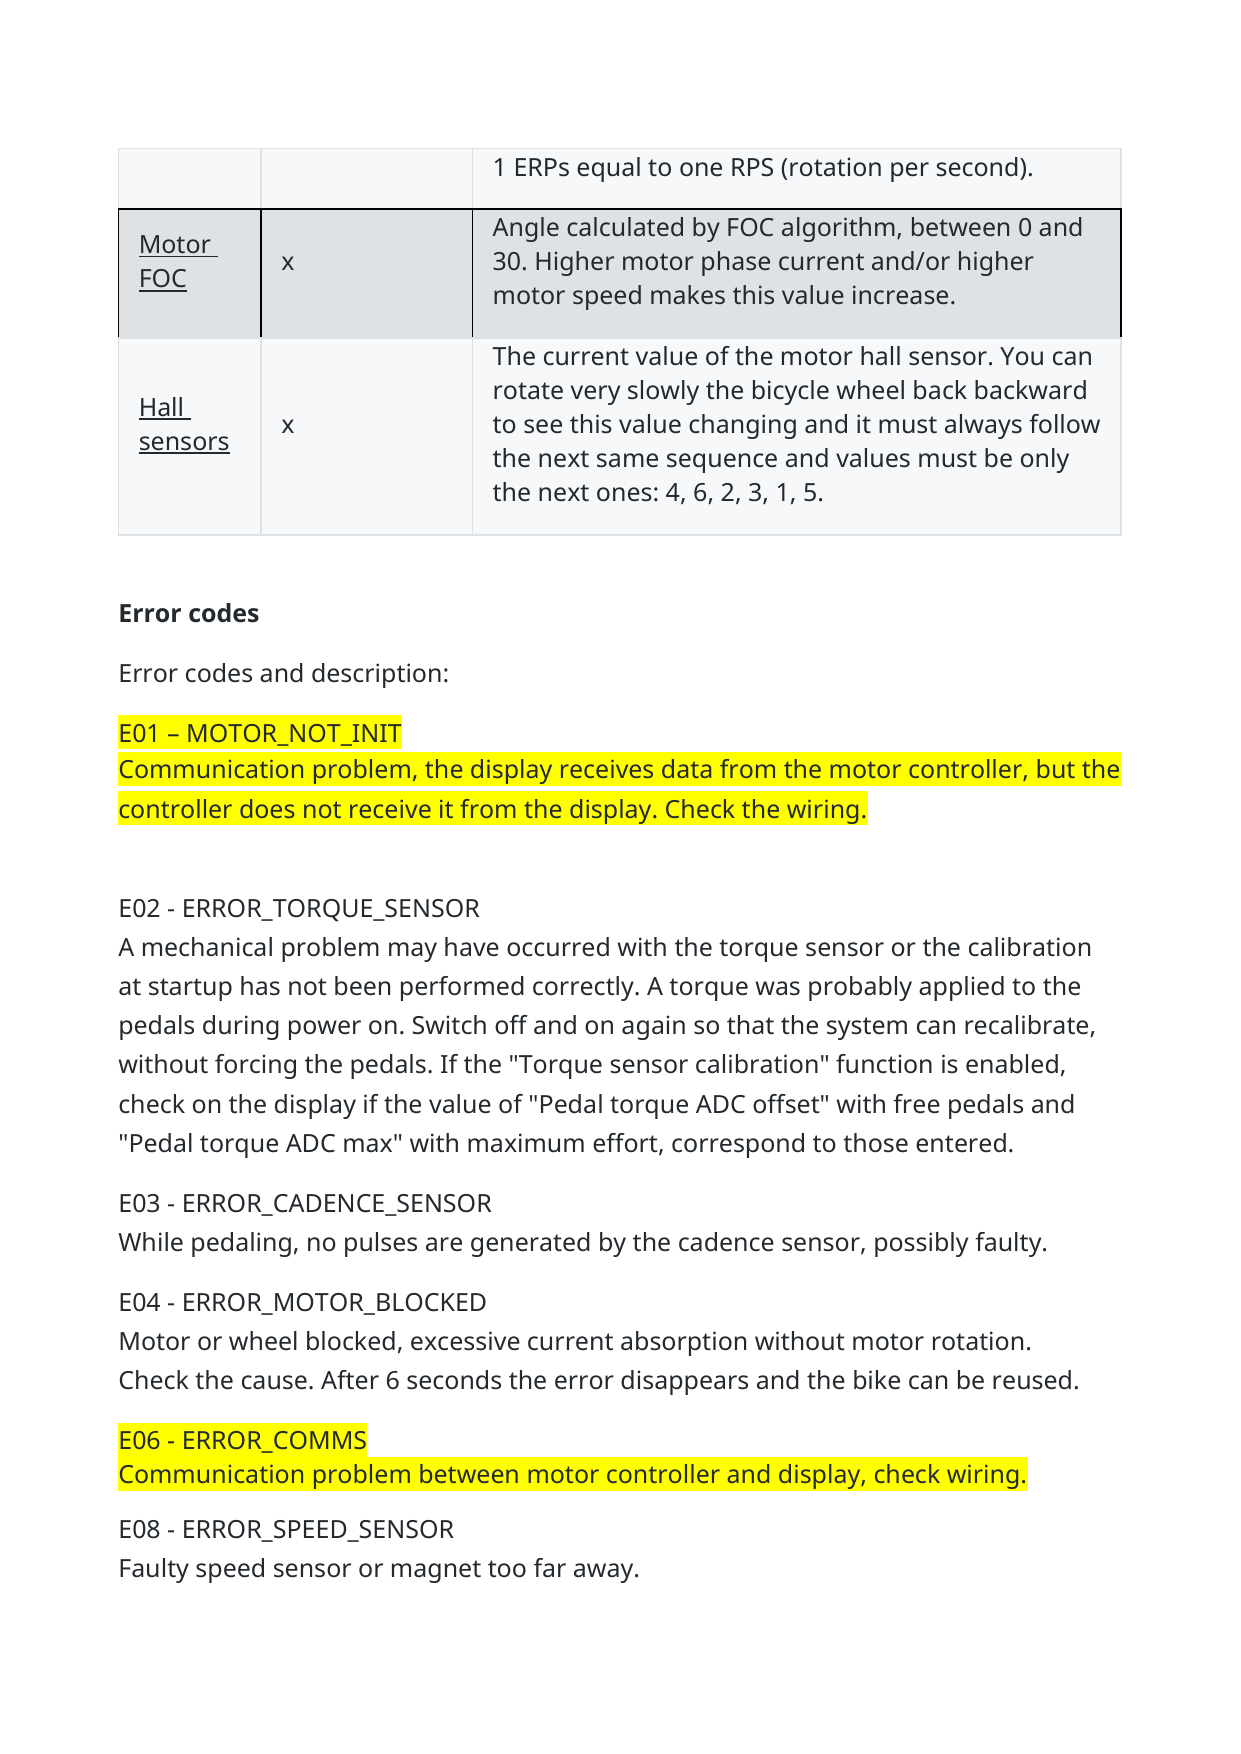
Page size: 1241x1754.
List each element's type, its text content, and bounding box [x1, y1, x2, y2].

text E03 - ERROR_CADENCE_SENSOR While pedaling, no pulses are generated by the cadence sensor, possibly faulty. [118, 1186, 1122, 1259]
text E04 - ERROR_MOTOR_BLOCKED Motor or wheel blocked, excessive current absorption without motor rotation. Check the cause. After 6 seconds the error disappears and the bike can be reused. [118, 1285, 1122, 1397]
text Error codes [118, 595, 1122, 629]
table_cell Angle calculated by FOC algorithm, between 0 and 30. Higher motor phase current and/or higher motor speed makes this value increase. [473, 210, 1120, 337]
table_cell 1 ERPs equal to one RPS (rotation per second). [473, 149, 1120, 208]
text Error codes and description: [118, 655, 1122, 689]
text E01 – MOTOR_NOT_INIT [118, 715, 1122, 749]
table_cell [262, 149, 472, 208]
table_cell Hall sensors [119, 339, 260, 534]
table_cell x [262, 339, 472, 534]
text E02 - ERROR_TORQUE_SENSOR A mechanical problem may have occurred with the torque sensor or the calibration at startup has not been performed correctly. A torque was probably applied to the pedals during power on. Switch off and on again so that the system can recalibrate, without forcing the pedals. If the "Torque sensor calibration" function is enabled, check on the display if the value of "Pedal torque ADC offset" with free pedals and "Pedal torque ADC max" with maximum effort, correspond to those entered. [118, 851, 1122, 1159]
text E06 - ERROR_COMMS [118, 1423, 1122, 1457]
text Communication problem, the display receives data from the motor controller, but the controller does not receive it from the display. Check the wiring. [118, 752, 1122, 825]
text E08 - ERROR_SPEED_SENSOR Faulty speed sensor or magnet too far away. [118, 1512, 1122, 1585]
table_cell [119, 149, 260, 208]
table_cell x [262, 210, 472, 337]
table_cell The current value of the motor hall sensor. You can rotate very slowly the bicycle wheel back backward to see this value changing and it must always follow the next same sequence and values must be only the next ones: 4, 6, 2, 3, 1, 5. [473, 339, 1120, 534]
text Communication problem between motor controller and display, check wiring. [118, 1457, 1122, 1491]
table_cell Motor FOC [119, 210, 260, 337]
